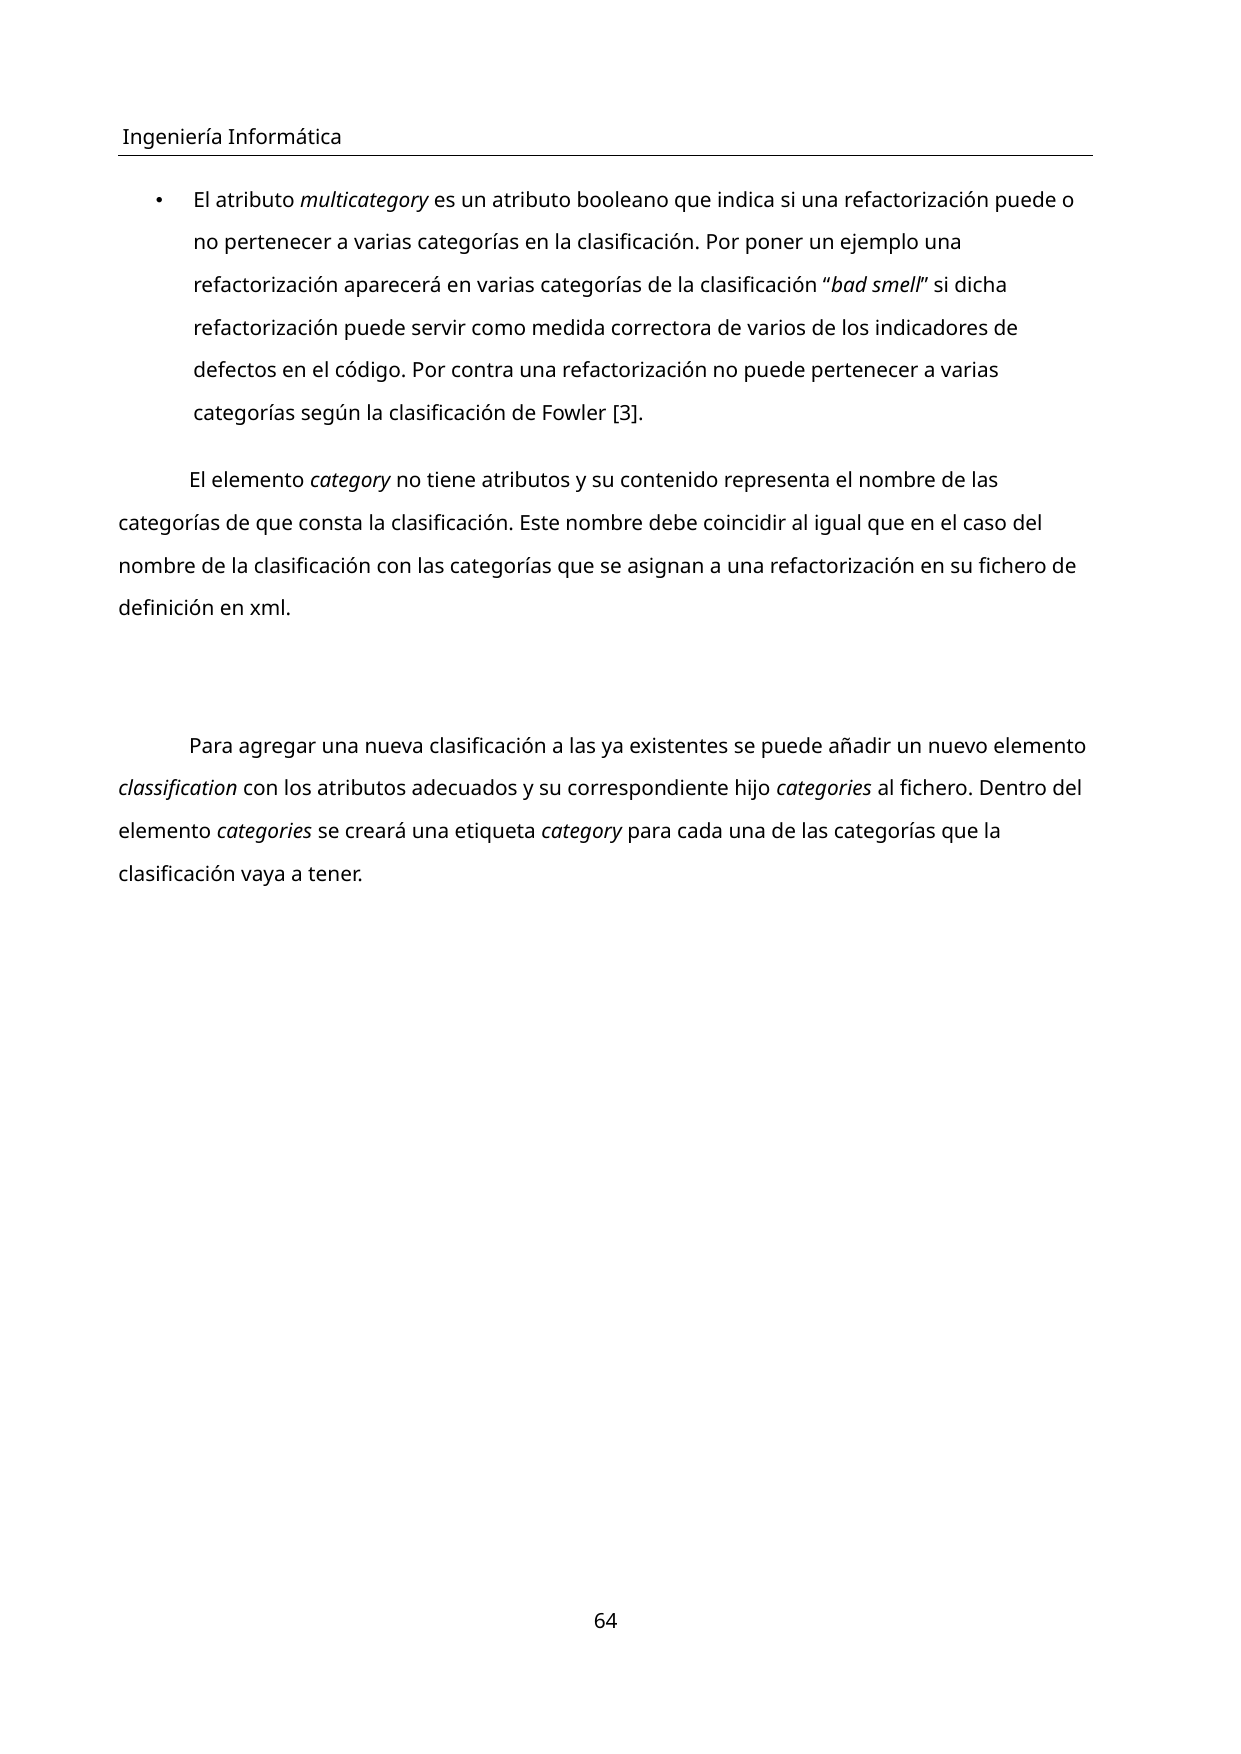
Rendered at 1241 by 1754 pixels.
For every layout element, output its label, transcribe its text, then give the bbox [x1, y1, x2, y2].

text Para agregar una nueva clasificación a las ya existentes se puede añadir un nuevo elemento classification con los atributos adecuados y su correspondiente hijo categories al fichero. Dentro del elemento categories se creará una etiqueta category para cada una de las categorías que la clasificación vaya a tener. [118, 731, 1093, 887]
text El elemento category no tiene atributos y su contenido representa el nombre de las categorías de que consta la clasificación. Este nombre debe coincidir al igual que en el caso del nombre de la clasificación con las categorías que se asignan a una refactorización en su fichero de definición en xml. [118, 466, 1093, 622]
list El atributo multicategory es un atributo booleano que indica si una refactorización puede o no pertenecer a varias categorías en la clasificación. Por poner un ejemplo una refactorización aparecerá en varias categorías de la clasificación “bad smell” si dicha refactorización puede servir como medida correctora de varios de los indicadores de defectos en el código. Por contra una refactorización no puede pertenecer a varias categorías según la clasificación de Fowler [3]. [156, 185, 1093, 426]
